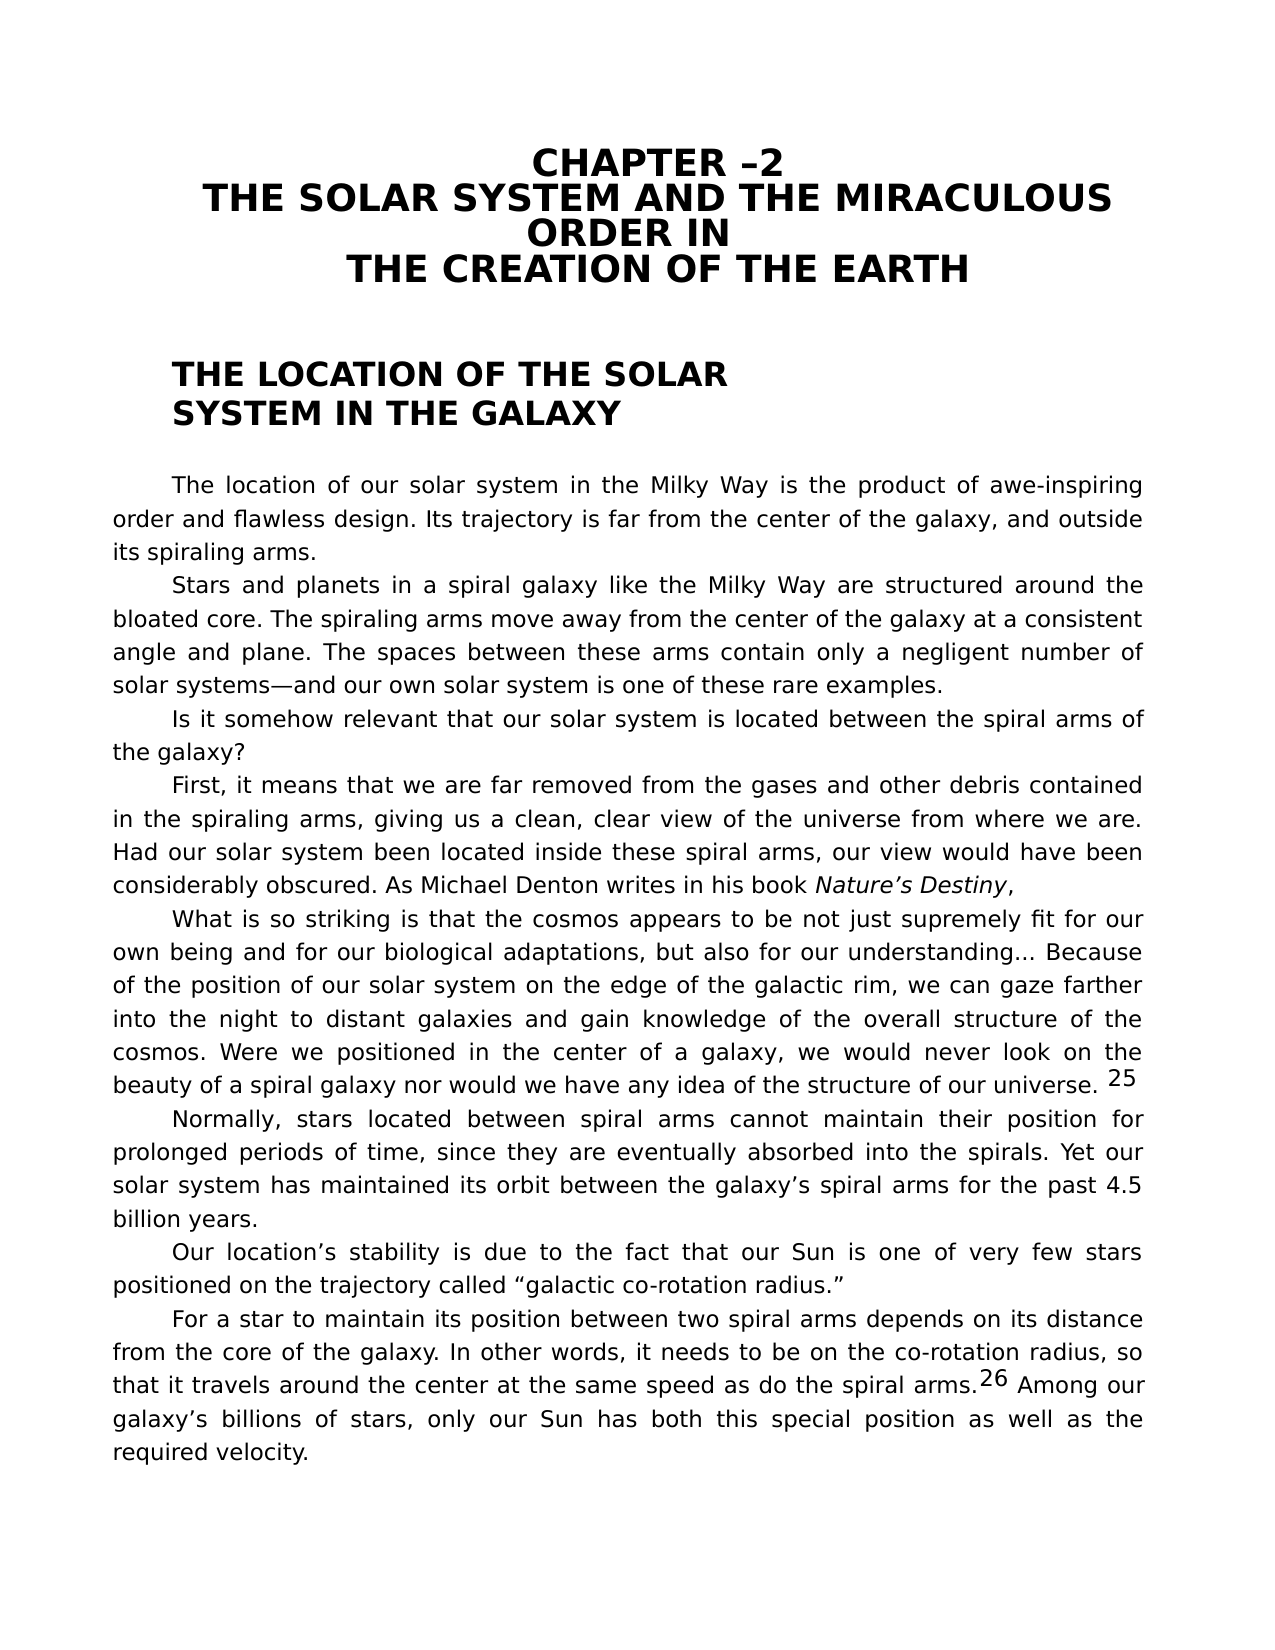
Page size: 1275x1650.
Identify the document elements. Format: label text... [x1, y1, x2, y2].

text For a star to maintain its position between two spiral arms depends on its distance from the core of the galaxy. In other words, it needs to be on the co-rotation radius, so that it travels around the center at the same speed as do the spiral arms.26 Among our galaxy’s billions of stars, only our Sun has both this special position as well as the required velocity. [112, 1300, 1145, 1467]
text What is so striking is that the cosmos appears to be not just supremely fit for our own being and for our biological adaptations, but also for our understanding... Because of the position of our solar system on the edge of the galactic rim, we can gaze farther into the night to distant galaxies and gain knowledge of the overall structure of the cosmos. Were we positioned in the center of a galaxy, we would never look on the beauty of a spiral galaxy nor would we have any idea of the structure of our universe. 25 [112, 900, 1145, 1100]
text Stars and planets in a spiral galaxy like the Milky Way are structured around the bloated core. The spiraling arms move away from the center of the galaxy at a consistent angle and plane. The spaces between these arms contain only a negligent number of solar systems—and our own solar system is one of these rare examples. [112, 567, 1145, 700]
subtitle SYSTEM IN THE GALAXY [112, 395, 1145, 434]
text THE CREATION OF THE EARTH [112, 254, 1145, 289]
text Our location’s stability is due to the fact that our Sun is one of very few stars positioned on the trajectory called “galactic co-rotation radius.” [112, 1234, 1145, 1300]
text First, it means that we are far removed from the gases and other debris contained in the spiraling arms, giving us a clean, clear view of the universe from where we are. Had our solar system been located inside these spiral arms, our view would have been considerably obscured. As Michael Denton writes in his book Nature’s Destiny, [112, 767, 1145, 900]
subtitle THE LOCATION OF THE SOLAR [112, 356, 1145, 395]
text Is it somehow relevant that our solar system is located between the spiral arms of the galaxy? [112, 700, 1145, 767]
text CHAPTER –2 [112, 148, 1145, 183]
text THE SOLAR SYSTEM AND THE MIRACULOUS ORDER IN [112, 183, 1145, 254]
text The location of our solar system in the Milky Way is the product of awe-inspiring order and flawless design. Its trajectory is far from the center of the galaxy, and outside its spiraling arms. [112, 467, 1145, 567]
text Normally, stars located between spiral arms cannot maintain their position for prolonged periods of time, since they are eventually absorbed into the spirals. Yet our solar system has maintained its orbit between the galaxy’s spiral arms for the past 4.5 billion years. [112, 1100, 1145, 1234]
